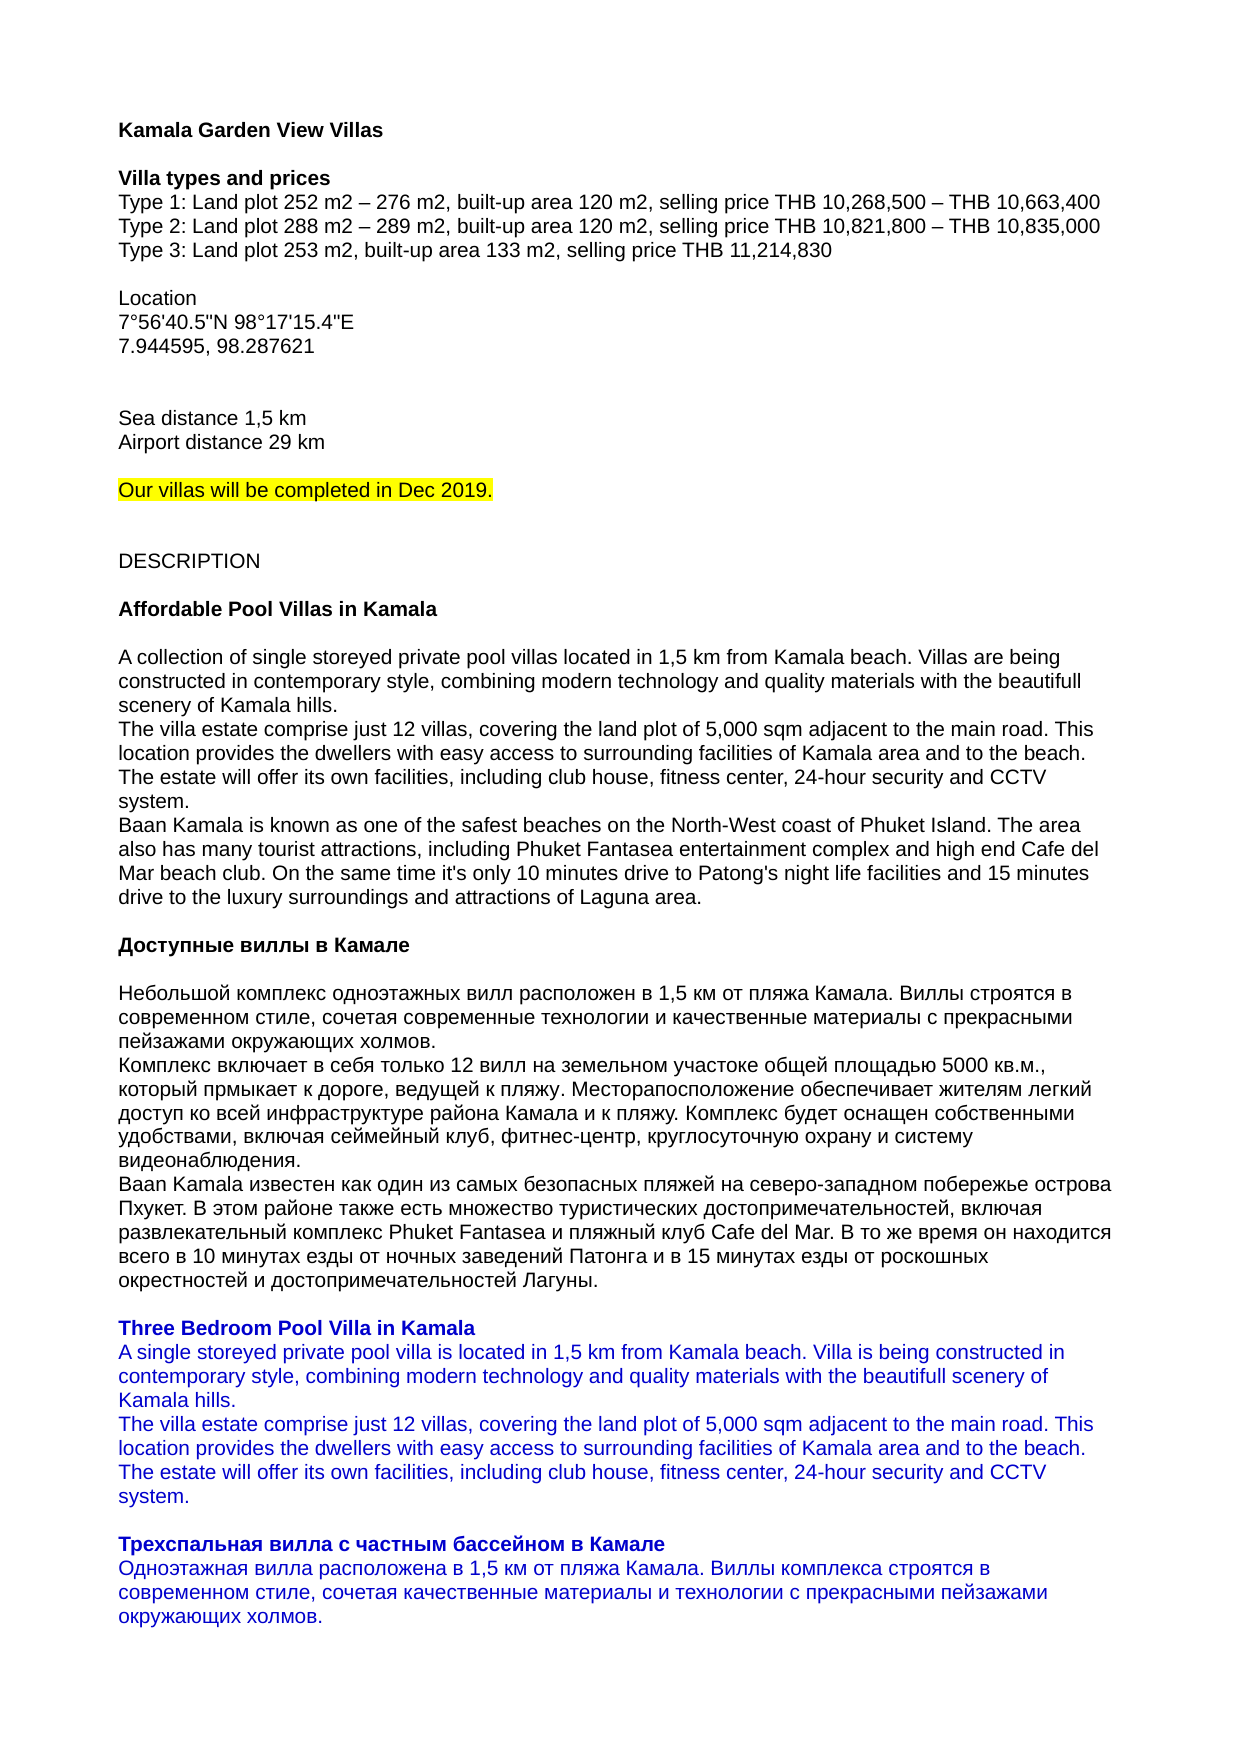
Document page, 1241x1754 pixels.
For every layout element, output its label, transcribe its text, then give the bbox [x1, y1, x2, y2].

text Type 1: Land plot 252 m2 – 276 m2, built-up area 120 m2, selling price THB 10,268,500 – THB 10,663,400 [118, 190, 1122, 214]
text Type 3: Land plot 253 m2, built-up area 133 m2, selling price THB 11,214,830 [118, 238, 1122, 262]
text Villa types and prices [118, 166, 1122, 190]
text Трехспальная вилла с частным бассейном в Камале [118, 1532, 1122, 1556]
text Affordable Pool Villas in Kamala [118, 597, 1122, 621]
text Baan Kamala известен как один из самых безопасных пляжей на северо-западном побережье острова Пхукет. В этом районе также есть множество туристических достопримечательностей, включая развлекательный комплекс Phuket Fantasea и пляжный клуб Cafe del Mar. В то же время он находится всего в 10 минутах езды от ночных заведений Патонга и в 15 минутах езды от роскошных окрестностей и достопримечательностей Лагуны. [118, 1172, 1122, 1292]
text Sea distance 1,5 km [118, 406, 1122, 429]
text Three Bedroom Pool Villa in Kamala [118, 1316, 1122, 1340]
text Kamala Garden View Villas [118, 118, 1122, 142]
text The villa estate comprise just 12 villas, covering the land plot of 5,000 sqm adjacent to the main road. This location provides the dwellers with easy access to surrounding facilities of Kamala area and to the beach. The estate will offer its own facilities, including club house, fitness center, 24-hour security and CCTV system. [118, 1412, 1122, 1508]
text Небольшой комплекс одноэтажных вилл расположен в 1,5 км от пляжа Камала. Виллы строятся в современном стиле, сочетая современные технологии и качественные материалы с прекрасными пейзажами окружающих холмов. [118, 981, 1122, 1052]
text Комплекс включает в себя только 12 вилл на земельном участоке общей площадью 5000 кв.м., который прмыкает к дороге, ведущей к пляжу. Месторапосположение обеспечивает жителям легкий доступ ко всей инфраструктуре района Камала и к пляжу. Комплекс будет оснащен собственными удобствами, включая сеймейный клуб, фитнес-центр, круглосуточную охрану и систему видеонаблюдения. [118, 1052, 1122, 1172]
text Доступные виллы в Камале [118, 933, 1122, 957]
text Baan Kamala is known as one of the safest beaches on the North-West coast of Phuket Island. The area also has many tourist attractions, including Phuket Fantasea entertainment complex and high end Cafe del Mar beach club. On the same time it's only 10 minutes drive to Patong's night life facilities and 15 minutes drive to the luxury surroundings and attractions of Laguna area. [118, 813, 1122, 909]
text Type 2: Land plot 288 m2 – 289 m2, built-up area 120 m2, selling price THB 10,821,800 – THB 10,835,000 [118, 214, 1122, 238]
text 7.944595, 98.287621 [118, 334, 1122, 358]
text Our villas will be completed in Dec 2019. [118, 477, 1122, 501]
text 7°56'40.5"N 98°17'15.4"E [118, 310, 1122, 334]
text Airport distance 29 km [118, 429, 1122, 453]
text Location [118, 286, 1122, 310]
text The villa estate comprise just 12 villas, covering the land plot of 5,000 sqm adjacent to the main road. This location provides the dwellers with easy access to surrounding facilities of Kamala area and to the beach. The estate will offer its own facilities, including club house, fitness center, 24-hour security and CCTV system. [118, 717, 1122, 813]
text A single storeyed private pool villa is located in 1,5 km from Kamala beach. Villa is being constructed in contemporary style, combining modern technology and quality materials with the beautifull scenery of Kamala hills. [118, 1340, 1122, 1412]
text A collection of single storeyed private pool villas located in 1,5 km from Kamala beach. Villas are being constructed in contemporary style, combining modern technology and quality materials with the beautifull scenery of Kamala hills. [118, 645, 1122, 717]
text Одноэтажная вилла расположена в 1,5 км от пляжа Камала. Виллы комплекса строятся в современном стиле, сочетая качественные материалы и технологии с прекрасными пейзажами окружающих холмов. [118, 1556, 1122, 1627]
text DESCRIPTION [118, 549, 1122, 573]
